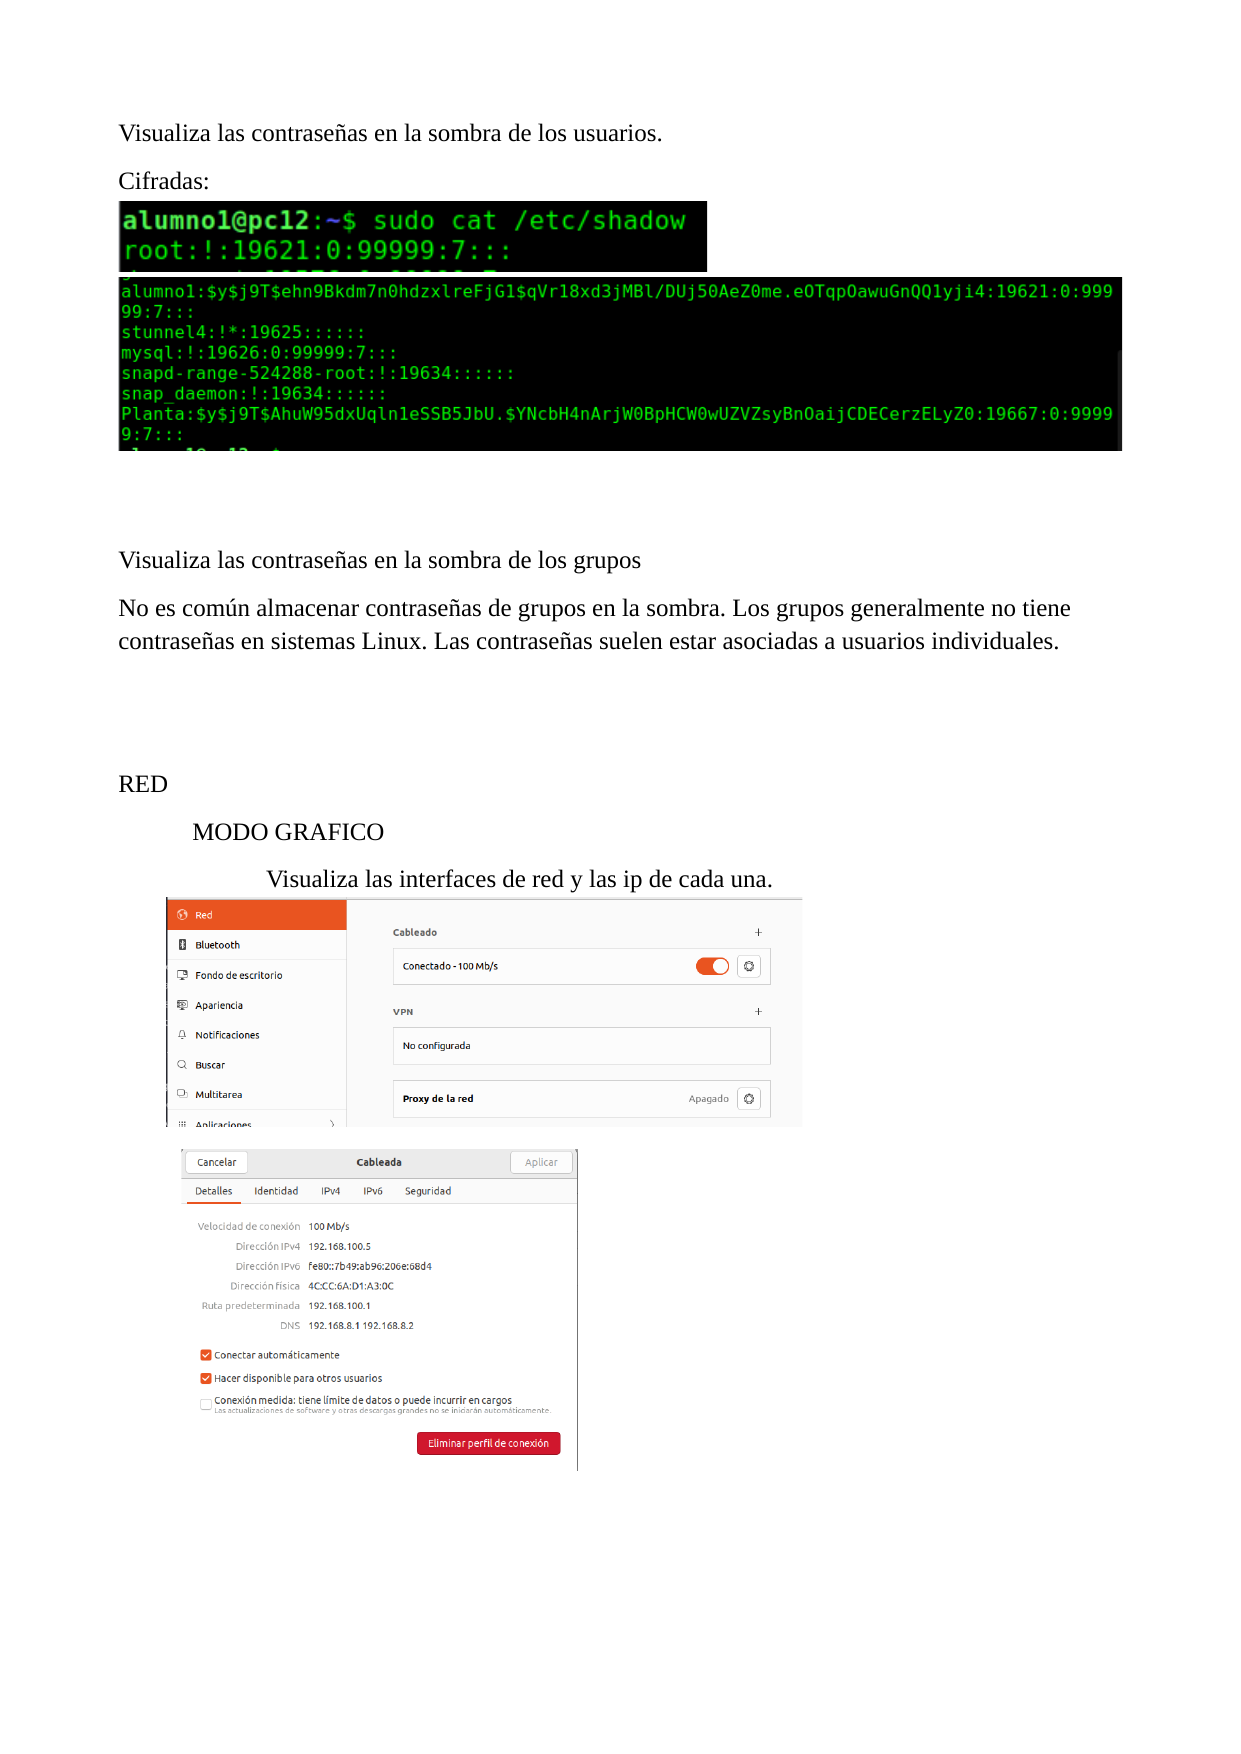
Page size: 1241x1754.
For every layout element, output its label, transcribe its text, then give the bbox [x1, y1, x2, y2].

text Visualiza las contraseñas en la sombra de los usuarios. [118, 118, 1122, 147]
text MODO GRAFICO [118, 817, 1122, 845]
text Visualiza las contraseñas en la sombra de los grupos [118, 546, 1122, 574]
text No es común almacenar contraseñas de grupos en la sombra. Los grupos generalmente no tiene contraseñas en sistemas Linux. Las contraseñas suelen estar asociadas a usuarios individuales. [118, 593, 1122, 655]
text Cifradas: [118, 166, 1122, 194]
text RED [118, 769, 1122, 798]
picture [118, 201, 708, 272]
picture [118, 277, 1123, 451]
picture [166, 897, 803, 1127]
picture [181, 1149, 578, 1471]
text Visualiza las interfaces de red y las ip de cada una. [118, 864, 1122, 893]
